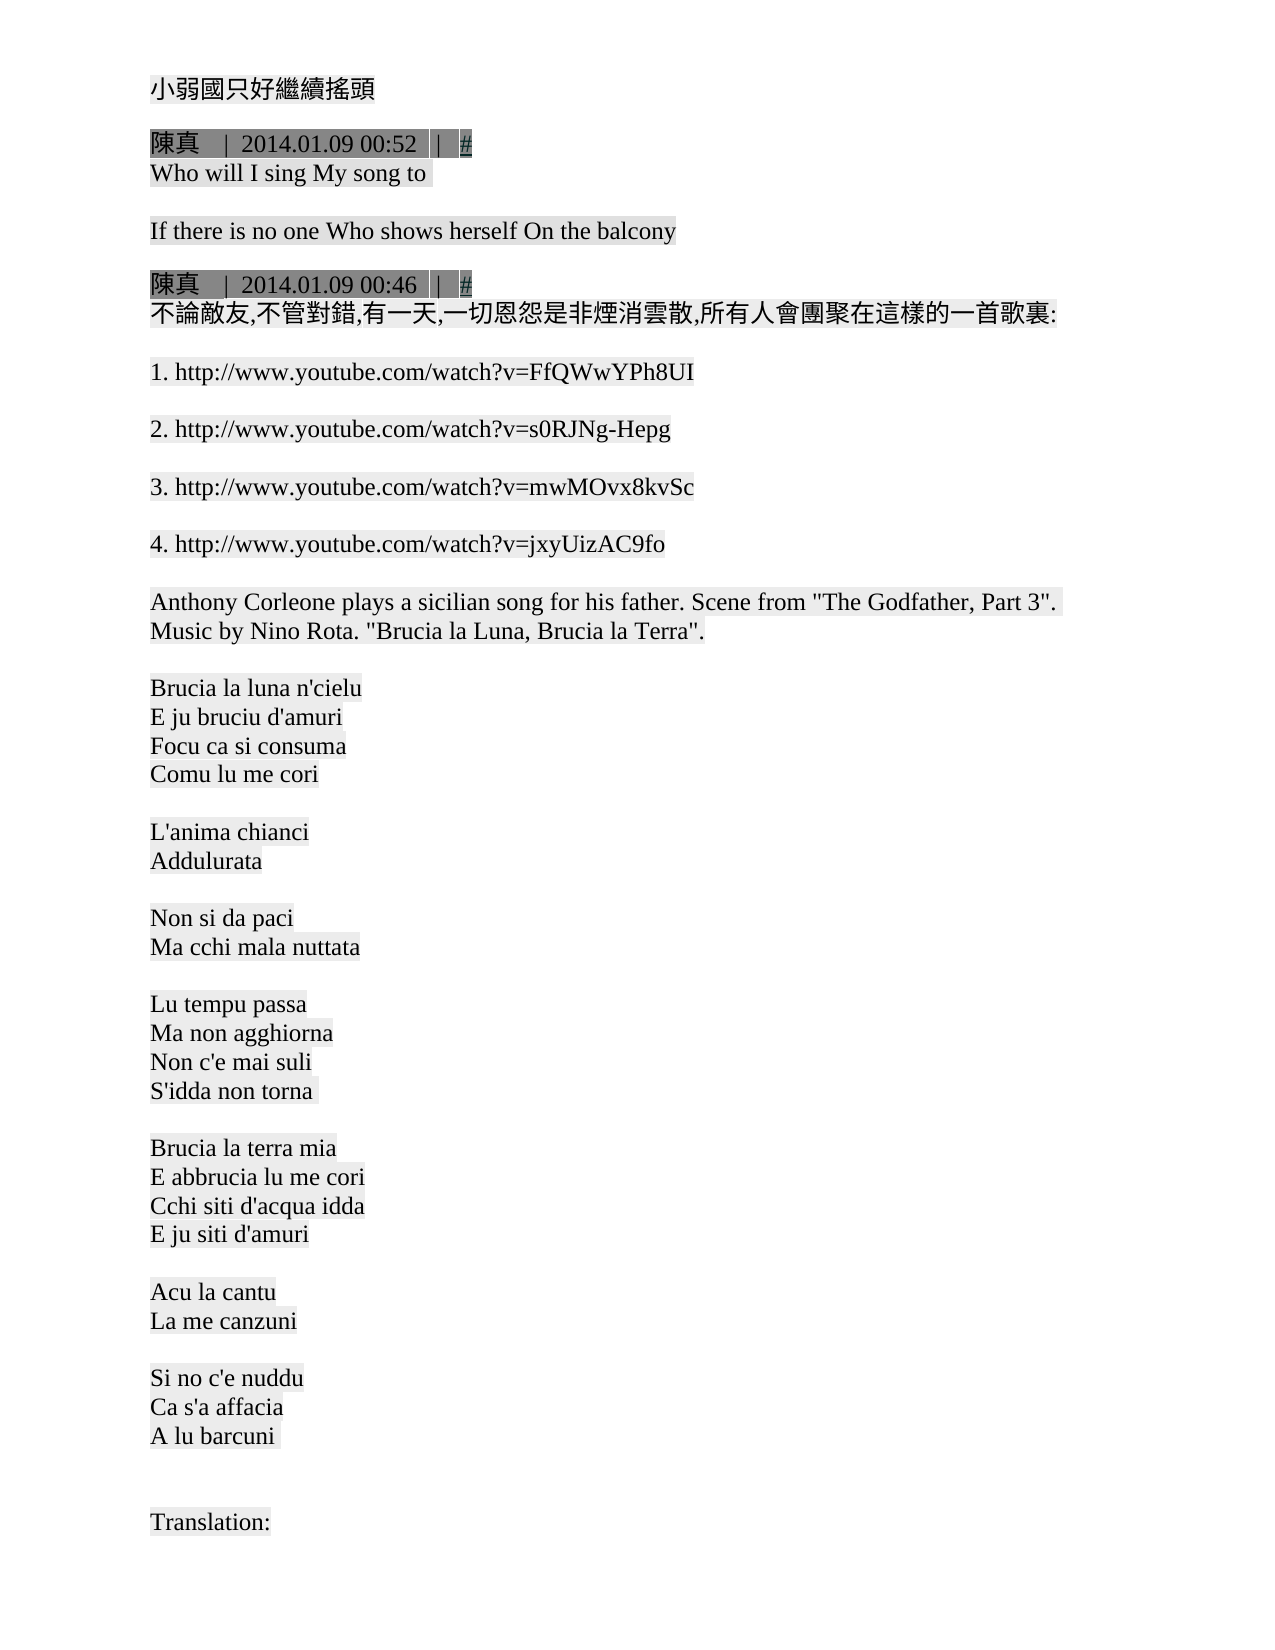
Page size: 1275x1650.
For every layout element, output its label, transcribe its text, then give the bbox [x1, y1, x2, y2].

text 陳真 | 2014.01.09 00:46 | # [150, 270, 1125, 299]
text Who will I sing My song to If there is no one Who shows herself On the balcony [150, 158, 1125, 245]
text 小弱國只好繼續搖頭 [150, 75, 1125, 104]
text 不論敵友,不管對錯,有一天,一切恩怨是非煙消雲散,所有人會團聚在這樣的一首歌裏: 1. http://www.youtube.com/watch?v=FfQWwYPh8UI 2. http://www.youtube.com/watch?v=s0RJNg-Hepg 3. http://www.youtube.com/watch?v=mwMOvx8kvSc 4. http://www.youtube.com/watch?v=jxyUizAC9fo Anthony Corleone plays a sicilian song for his father. Scene from "The Godfather, Part 3". Music by Nino Rota. "Brucia la Luna, Brucia la Terra". Brucia la luna n'cielu E ju bruciu d'amuri Focu ca si consuma Comu lu me cori L'anima chianci Addulurata Non si da paci Ma cchi mala nuttata Lu tempu passa Ma non agghiorna Non c'e mai suli S'idda non torna Brucia la terra mia E abbrucia lu me cori Cchi siti d'acqua idda E ju siti d'amuri Acu la cantu La me canzuni Si no c'e nuddu Ca s'a affacia A lu barcuni Translation: [150, 299, 1125, 1564]
text 陳真 | 2014.01.09 00:52 | # [150, 129, 1125, 158]
